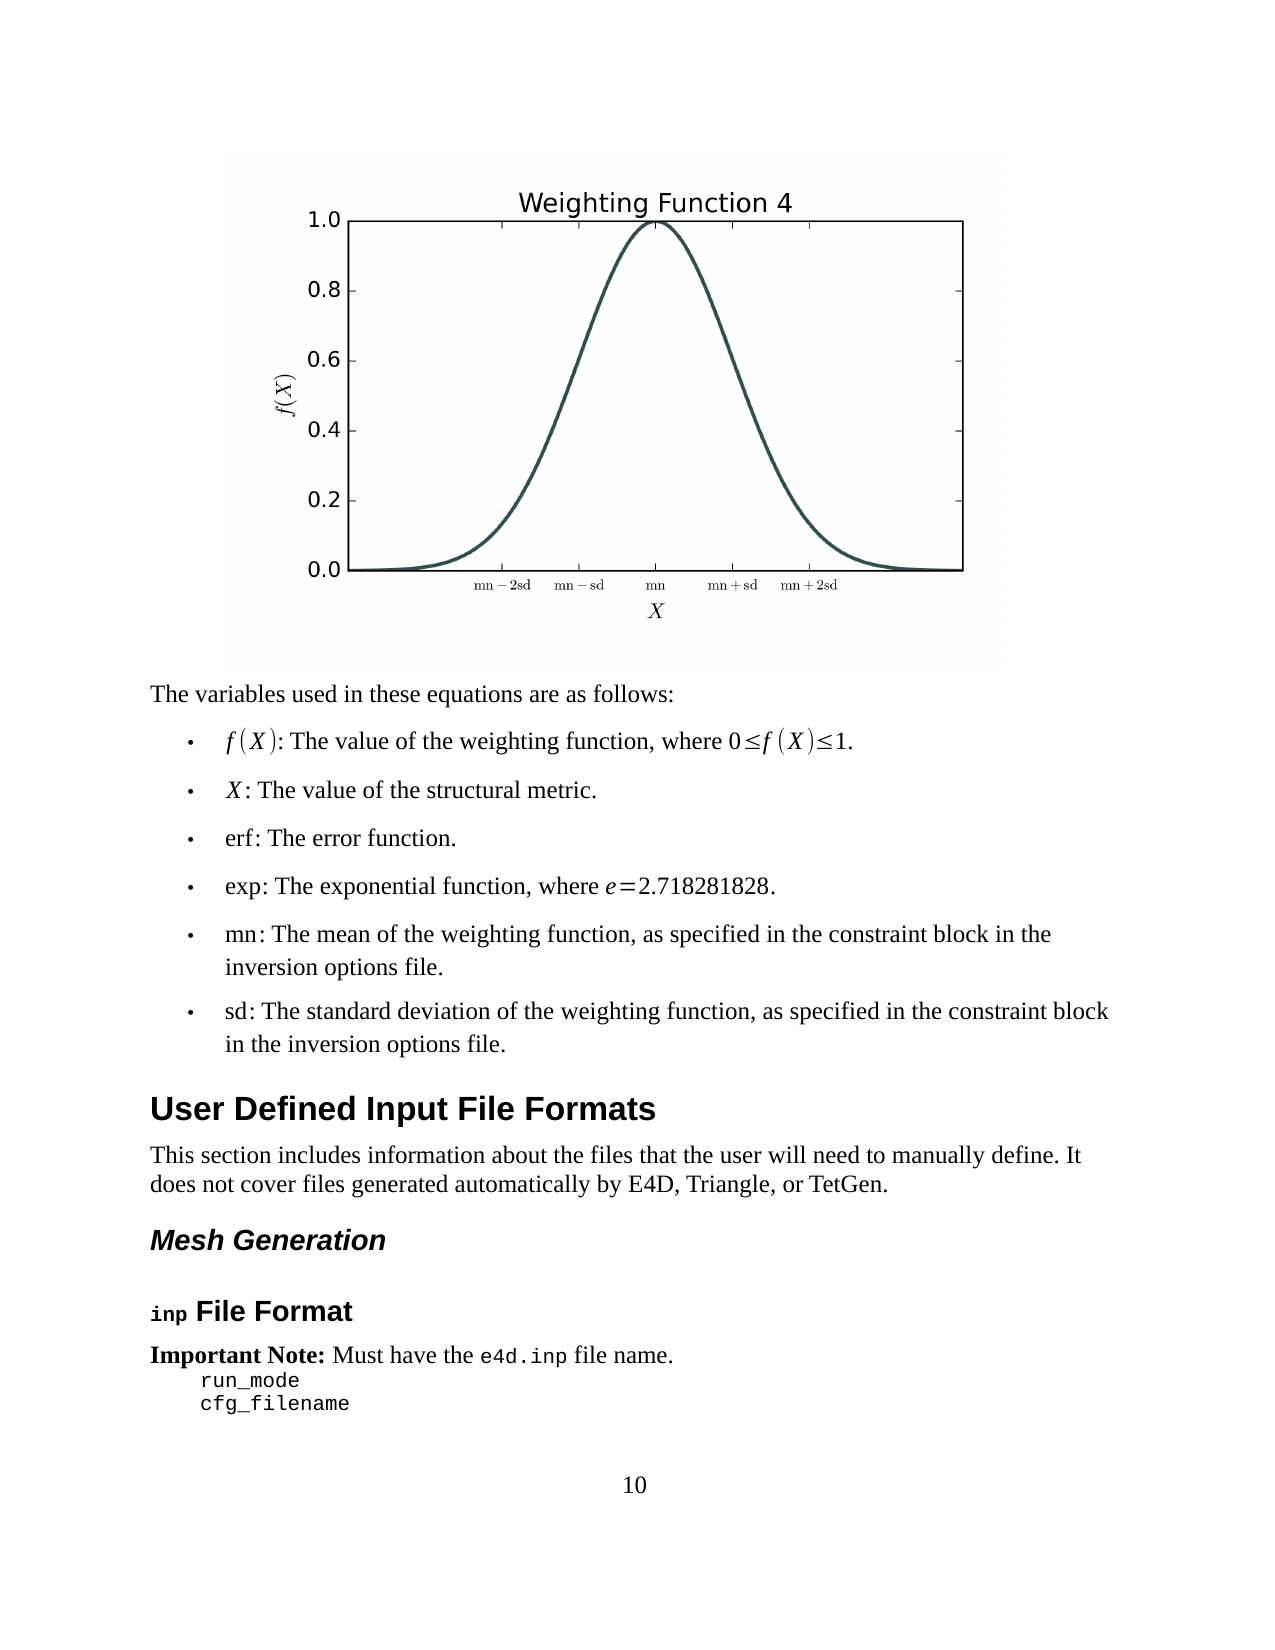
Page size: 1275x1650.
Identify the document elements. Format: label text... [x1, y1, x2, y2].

subtitle Mesh Generation [150, 1223, 1125, 1256]
text run_mode [150, 1370, 1125, 1393]
text This section includes information about the files that the user will need to manually define. It does not cover files generated automatically by E4D, Triangle, or TetGen. [150, 1140, 1125, 1198]
text cfg_filename [150, 1393, 1125, 1417]
subtitle inp File Format [150, 1294, 1125, 1328]
list : The standard deviation of the weighting function, as specified in the constraint block in the inversion options file. [187, 996, 1125, 1055]
list : The value of the structural metric. [187, 775, 1125, 805]
subtitle User Defined Input File Formats [150, 1089, 1125, 1128]
text Important Note: Must have the e4d.inp file name. [150, 1340, 1125, 1370]
list : The error function. [187, 823, 1125, 853]
list : The mean of the weighting function, as specified in the constraint block in the inversion options file. [187, 919, 1125, 978]
picture [225, 150, 1005, 670]
text The variables used in these equations are as follows: [150, 679, 1125, 708]
list : The value of the weighting function, where . [187, 726, 1125, 757]
list : The exponential function, where . [187, 871, 1125, 902]
